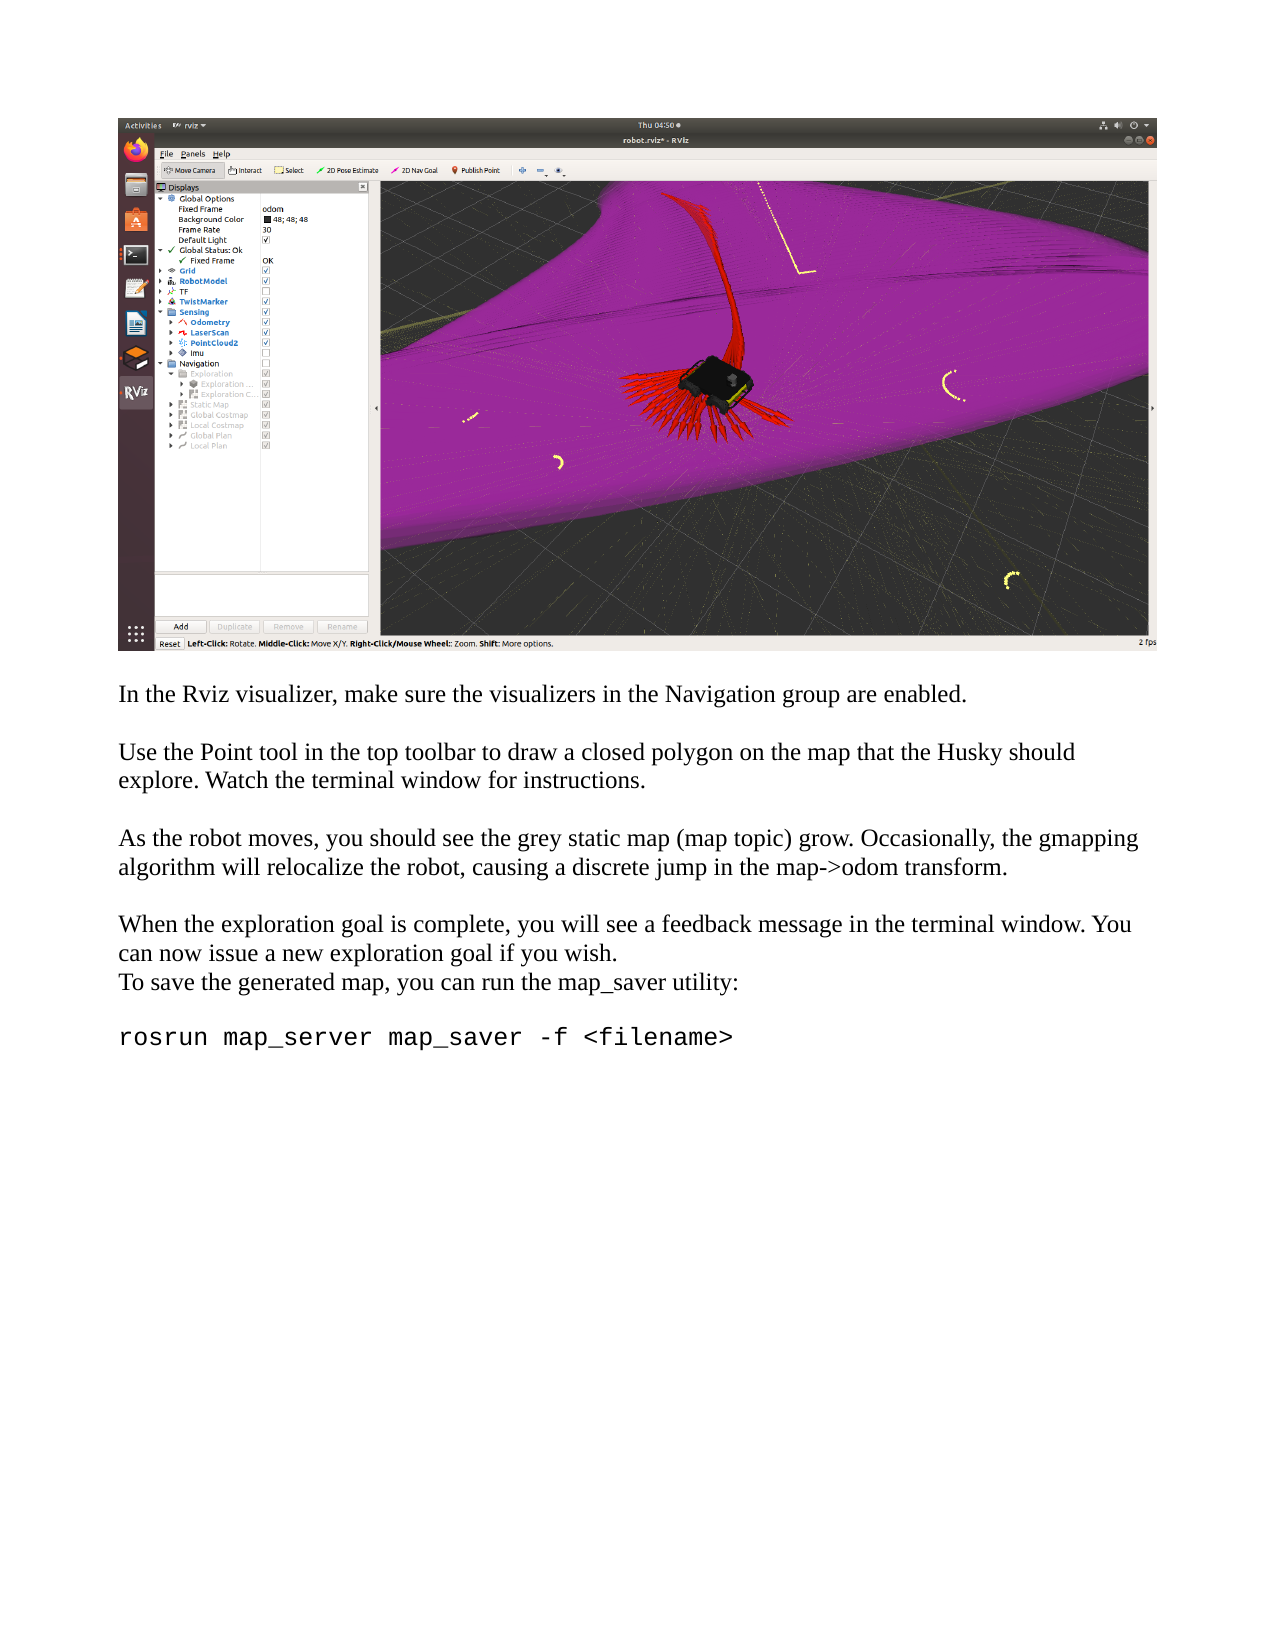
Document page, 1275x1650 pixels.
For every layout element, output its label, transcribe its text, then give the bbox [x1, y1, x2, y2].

text When the exploration goal is complete, you will see a feedback message in the terminal window. You can now issue a new exploration goal if you wish. [118, 909, 1157, 967]
text In the Rviz visualizer, make sure the visualizers in the Navigation group are enabled. [118, 679, 1157, 708]
text As the robot moves, you should see the grey static map (map topic) grow. Occasionally, the gmapping algorithm will relocalize the robot, causing a discrete jump in the map->odom transform. [118, 823, 1157, 881]
picture [118, 118, 1157, 651]
text Use the Point tool in the top toolbar to draw a closed polygon on the map that the Husky should explore. Watch the terminal window for instructions. [118, 737, 1157, 794]
text To save the generated map, you can run the map_saver utility: [118, 967, 1157, 996]
text rosrun map_server map_saver -f <filename> [118, 1024, 1157, 1053]
